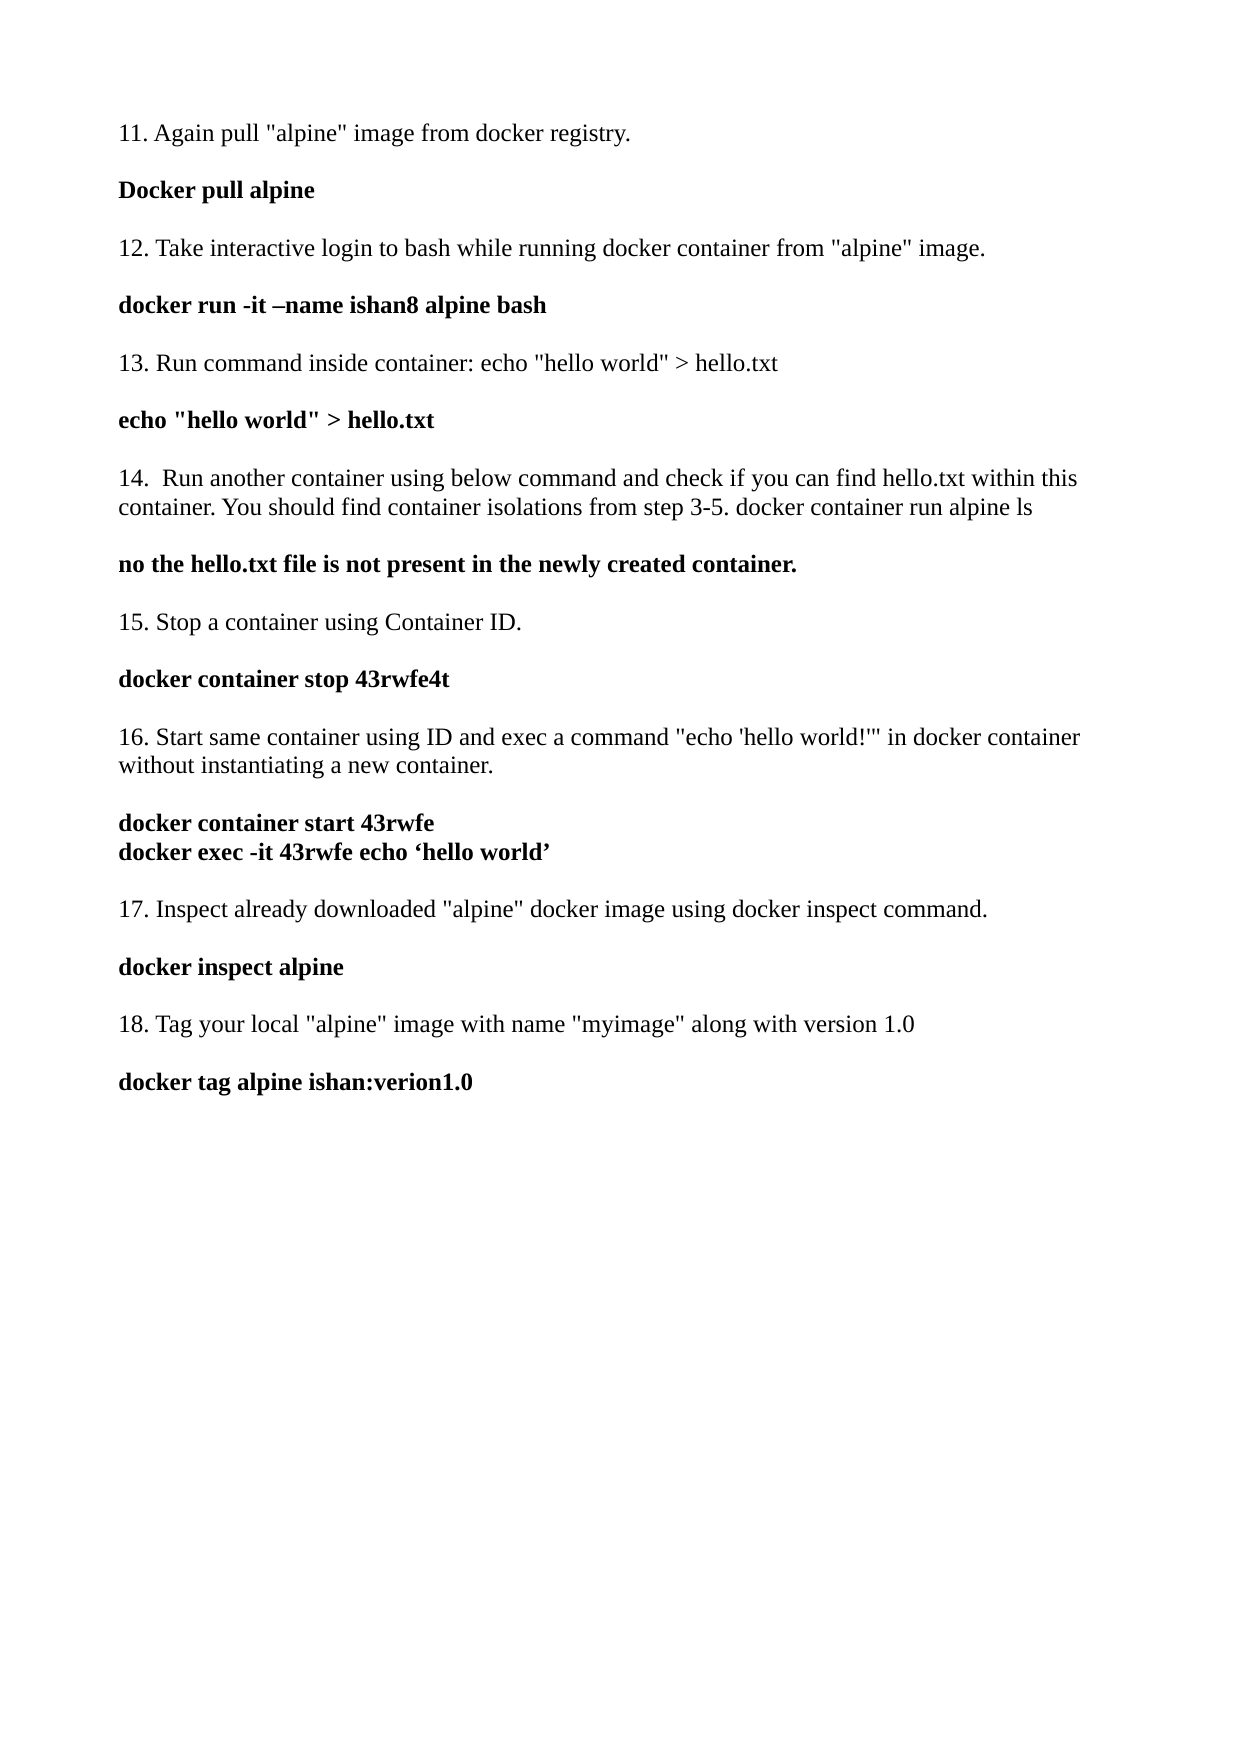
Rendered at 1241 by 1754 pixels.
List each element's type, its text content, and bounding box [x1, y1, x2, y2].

text docker tag alpine ishan:verion1.0 [118, 1067, 1122, 1124]
text Docker pull alpine [118, 176, 1122, 204]
text echo "hello world" > hello.txt [118, 406, 1122, 434]
text docker container start 43rwfe [118, 808, 1122, 837]
text docker container stop 43rwfe4t [118, 664, 1122, 693]
text 16. Start same container using ID and exec a command "echo 'hello world!'" in docker container without instantiating a new container. [118, 722, 1122, 779]
text 12. Take interactive login to bash while running docker container from "alpine" image. [118, 233, 1122, 262]
text docker run -it –name ishan8 alpine bash [118, 291, 1122, 319]
text 14. Run another container using below command and check if you can find hello.txt within this container. You should find container isolations from step 3-5. docker container run alpine ls [118, 463, 1122, 521]
text 11. Again pull "alpine" image from docker registry. [118, 118, 1122, 147]
text no the hello.txt file is not present in the newly created container. [118, 549, 1122, 578]
text docker exec -it 43rwfe echo ‘hello world’ [118, 837, 1122, 866]
text 17. Inspect already downloaded "alpine" docker image using docker inspect command. [118, 894, 1122, 923]
text 18. Tag your local "alpine" image with name "myimage" along with version 1.0 [118, 1009, 1122, 1038]
text 13. Run command inside container: echo "hello world" > hello.txt [118, 348, 1122, 377]
text docker inspect alpine [118, 952, 1122, 981]
text 15. Stop a container using Container ID. [118, 607, 1122, 636]
